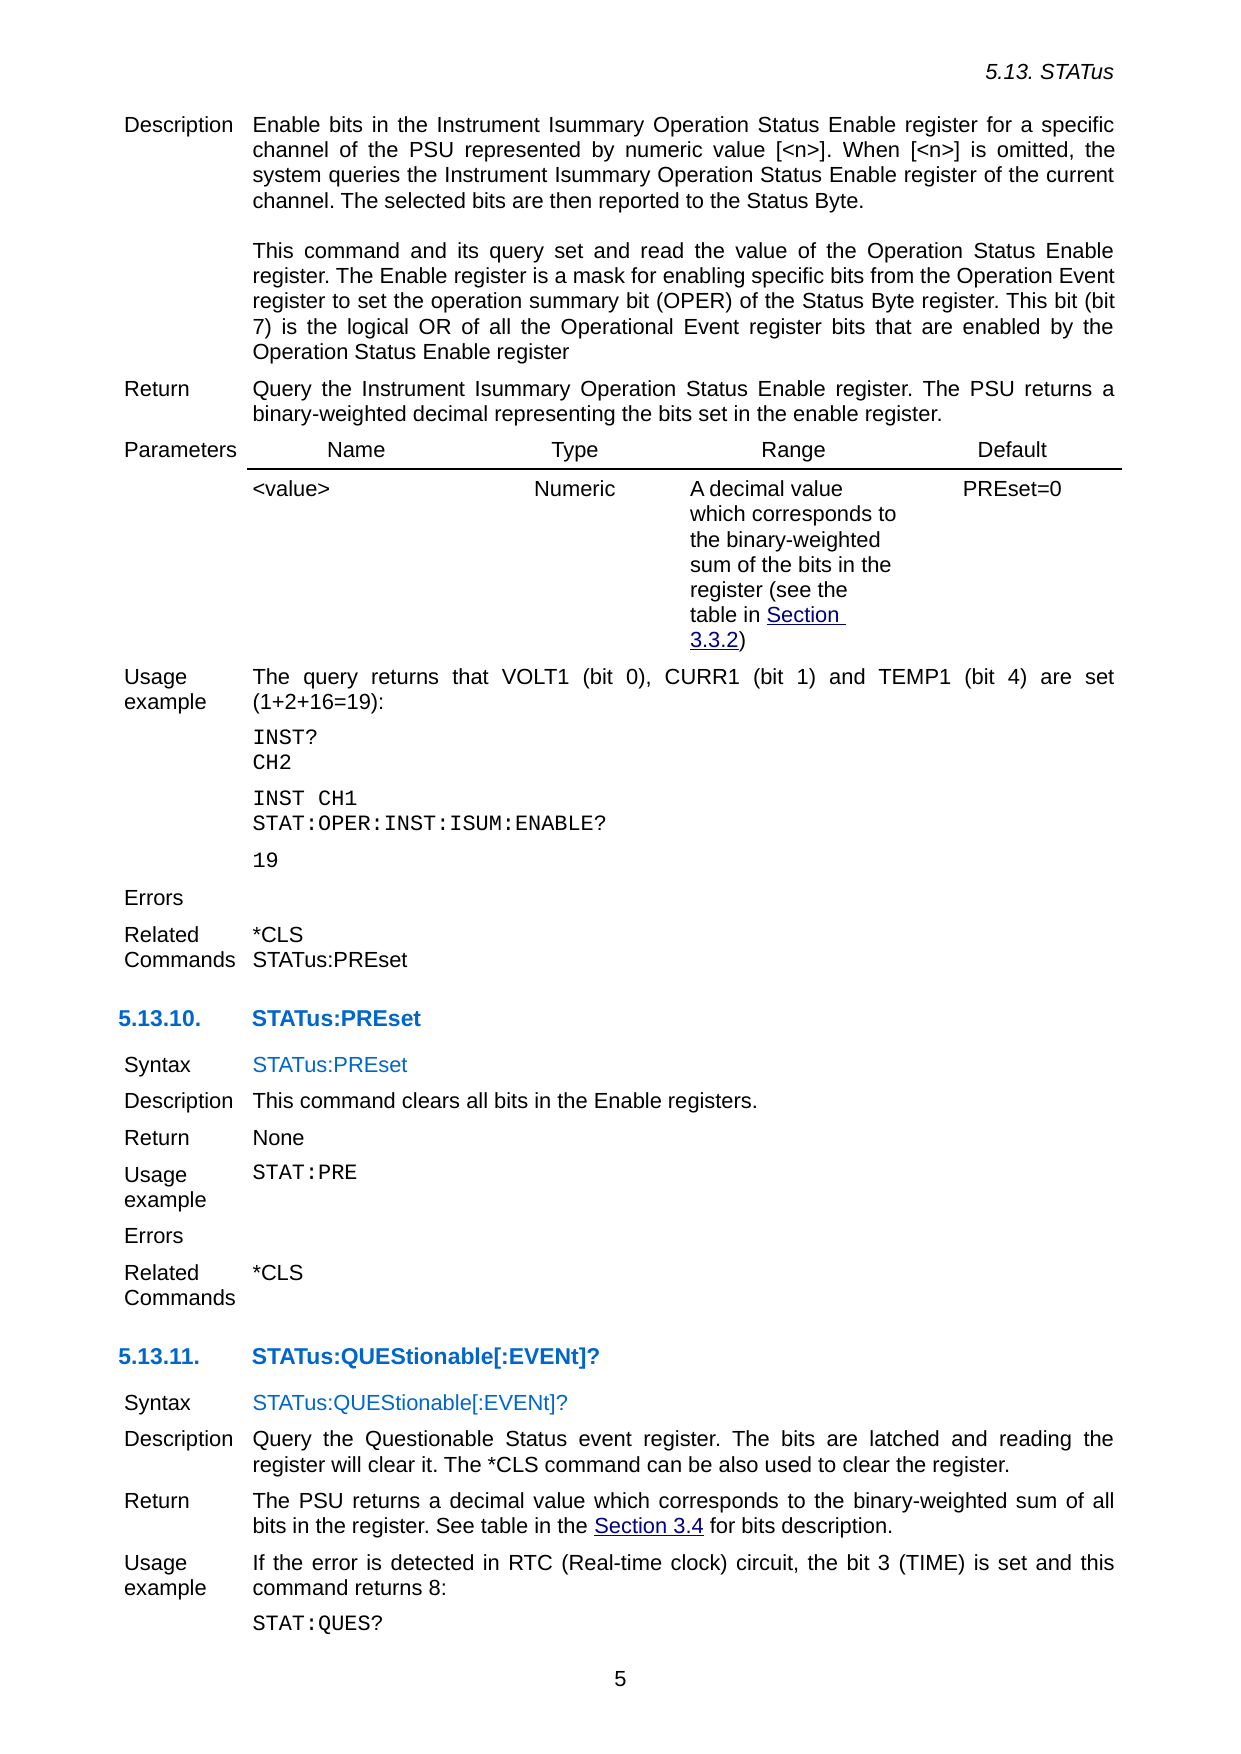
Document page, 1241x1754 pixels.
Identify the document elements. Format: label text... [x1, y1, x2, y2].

table_cell Return [118, 370, 247, 432]
table_header STATus:PREset [247, 1046, 1122, 1082]
table_cell Type [465, 432, 684, 468]
table_cell PREset=0 [903, 470, 1122, 658]
table_cell Errors [118, 880, 247, 916]
table_cell Return [118, 1119, 247, 1156]
table_header Syntax [118, 1046, 247, 1082]
table_cell Return [118, 1483, 247, 1544]
table_cell [247, 880, 1122, 916]
table_cell The PSU returns a decimal value which corresponds to the binary-weighted sum of all bits in the register. See table in the Section 3.4 for bits description. [247, 1483, 1122, 1544]
table_header Syntax [118, 1384, 247, 1421]
table_cell Numeric [465, 470, 684, 658]
table_header STATus:QUEStionable[:EVENt]? [247, 1384, 1122, 1421]
table_cell Usage example [118, 1544, 247, 1643]
table_cell Related Commands [118, 1254, 247, 1316]
table_cell Default [903, 432, 1122, 468]
table_cell This command clears all bits in the Enable registers. [247, 1083, 1122, 1119]
subtitle STATus:QUEStionable[:EVENt]? [118, 1343, 1122, 1369]
table_cell The query returns that VOLT1 (bit 0), CURR1 (bit 1) and TEMP1 (bit 4) are set (1+2+16=19): INST? CH2 INST CH1 STAT:OPER:INST:ISUM:ENABLE? 19 [247, 658, 1122, 879]
table_cell *CLS [247, 1254, 1122, 1316]
table_cell Errors [118, 1218, 247, 1254]
table_cell [247, 1218, 1122, 1254]
table_cell Query the Instrument Isummary Operation Status Enable register. The PSU returns a binary-weighted decimal representing the bits set in the enable register. [247, 370, 1122, 432]
subtitle STATus:PREset [118, 1004, 1122, 1031]
table_cell Enable bits in the Instrument Isummary Operation Status Enable register for a specific channel of the PSU represented by numeric value [<n>]. When [<n>] is omitted, the system queries the Instrument Isummary Operation Status Enable register of the current channel. The selected bits are then reported to the Status Byte. This command and its query set and read the value of the Operation Status Enable register. The Enable register is a mask for enabling specific bits from the Operation Event register to set the operation summary bit (OPER) of the Status Byte register. This bit (bit 7) is the logical OR of all the Operational Event register bits that are enabled by the Operation Status Enable register [247, 106, 1122, 370]
table_cell Usage example [118, 658, 247, 879]
table_cell *CLS STATus:PREset [247, 916, 1122, 978]
table_cell Description [118, 1083, 247, 1119]
table_cell A decimal value which corresponds to the binary-weighted sum of the bits in the register (see the table in Section 3.3.2) [684, 470, 903, 658]
table_cell Description [118, 1421, 247, 1482]
table_cell Usage example [118, 1156, 247, 1218]
table_cell Related Commands [118, 916, 247, 978]
table_cell Range [684, 432, 903, 468]
table_cell <value> [247, 470, 465, 658]
table_cell Description [118, 106, 247, 370]
table_cell If the error is detected in RTC (Real-time clock) circuit, the bit 3 (TIME) is set and this command returns 8: STAT:QUES? [247, 1544, 1122, 1643]
table_cell STAT:PRE [247, 1156, 1122, 1218]
table_cell Query the Questionable Status event register. The bits are latched and reading the register will clear it. The *CLS command can be also used to clear the register. [247, 1421, 1122, 1482]
table_cell Name [247, 432, 465, 468]
table_cell Parameters [118, 432, 247, 658]
table_cell None [247, 1119, 1122, 1156]
